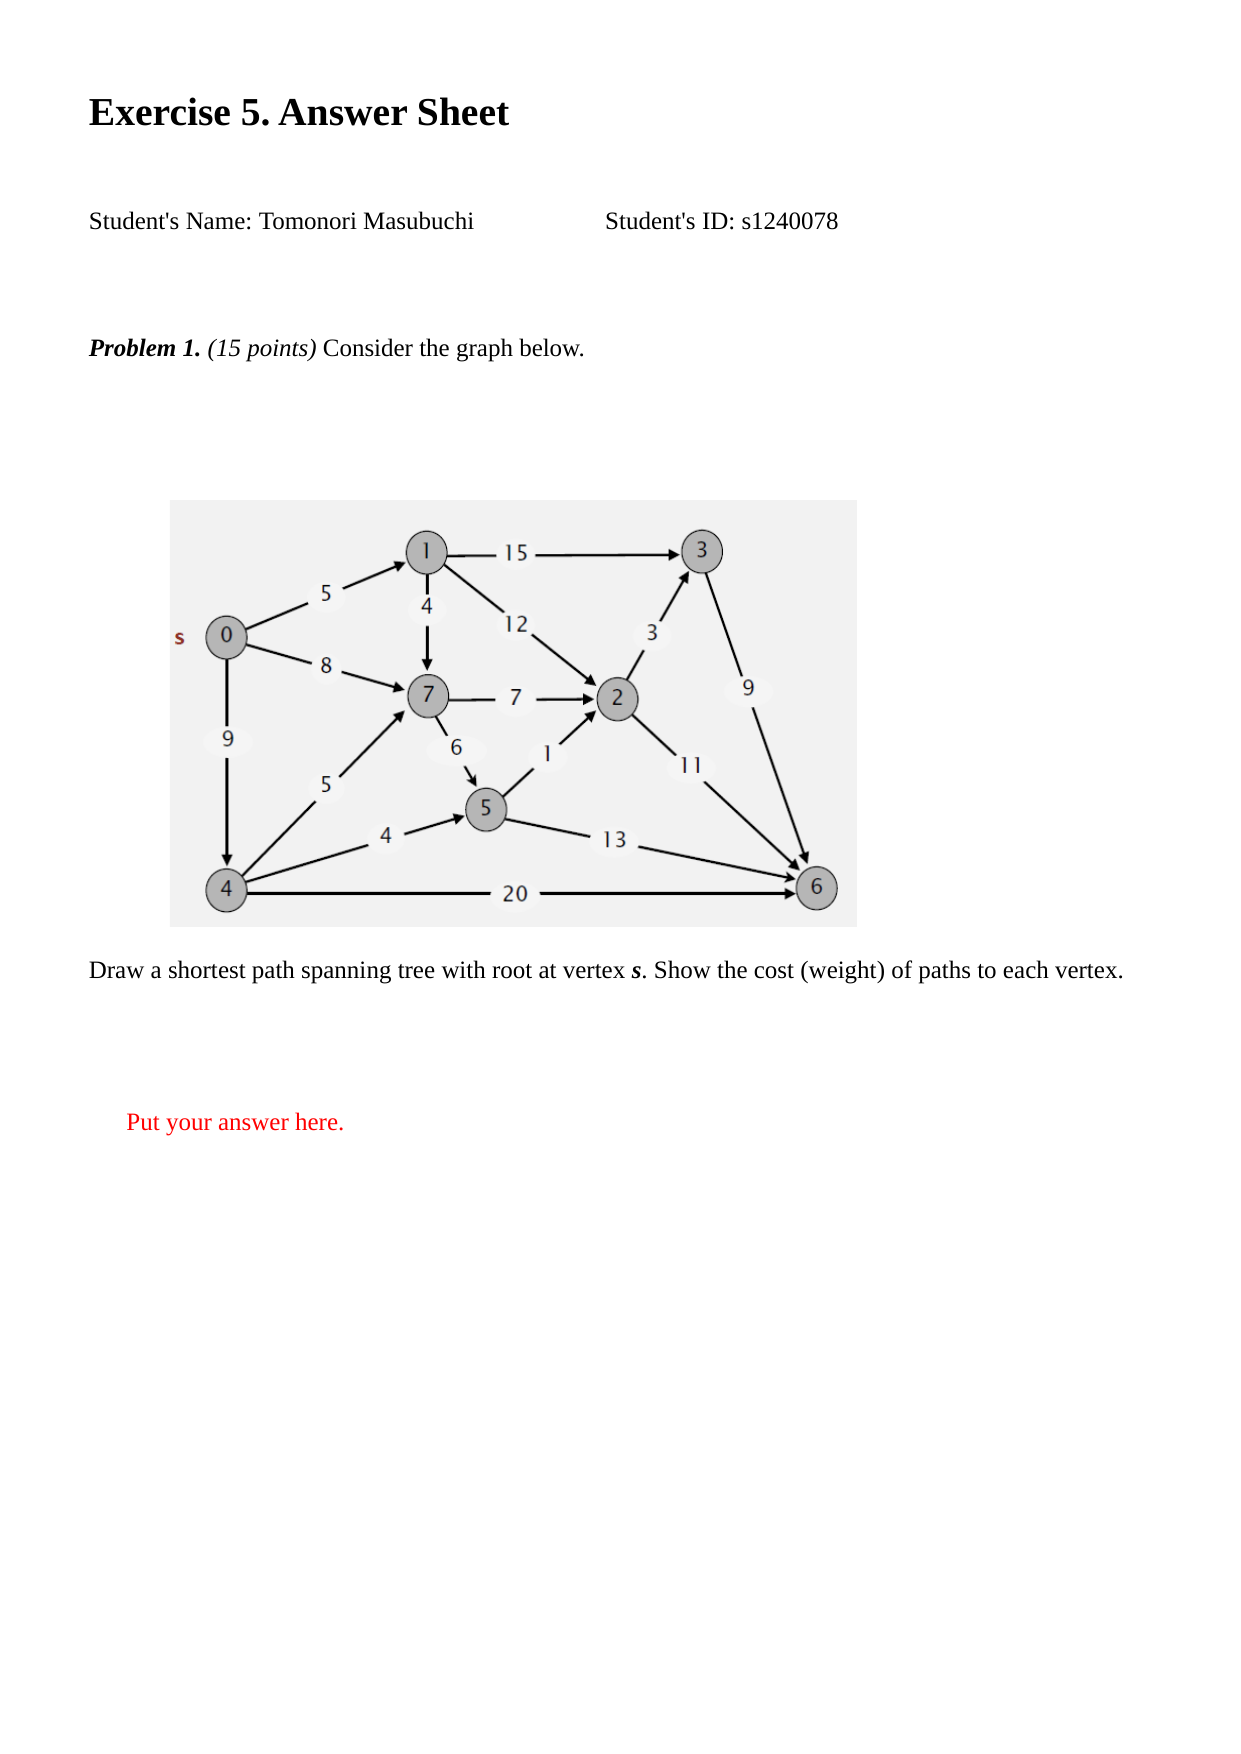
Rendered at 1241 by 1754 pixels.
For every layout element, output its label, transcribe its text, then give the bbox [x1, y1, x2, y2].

text Draw a shortest path spanning tree with root at vertex s. Show the cost (weight) of paths to each vertex. [89, 955, 1151, 983]
text Exercise 5. Answer Sheet [89, 89, 1151, 134]
text Put your answer here. [126, 1107, 1151, 1136]
text Problem 1. (15 points) Consider the graph below. [89, 333, 1151, 362]
text Student's Name: Tomonori Masubuchi Student's ID: s1240078 [89, 206, 1151, 235]
